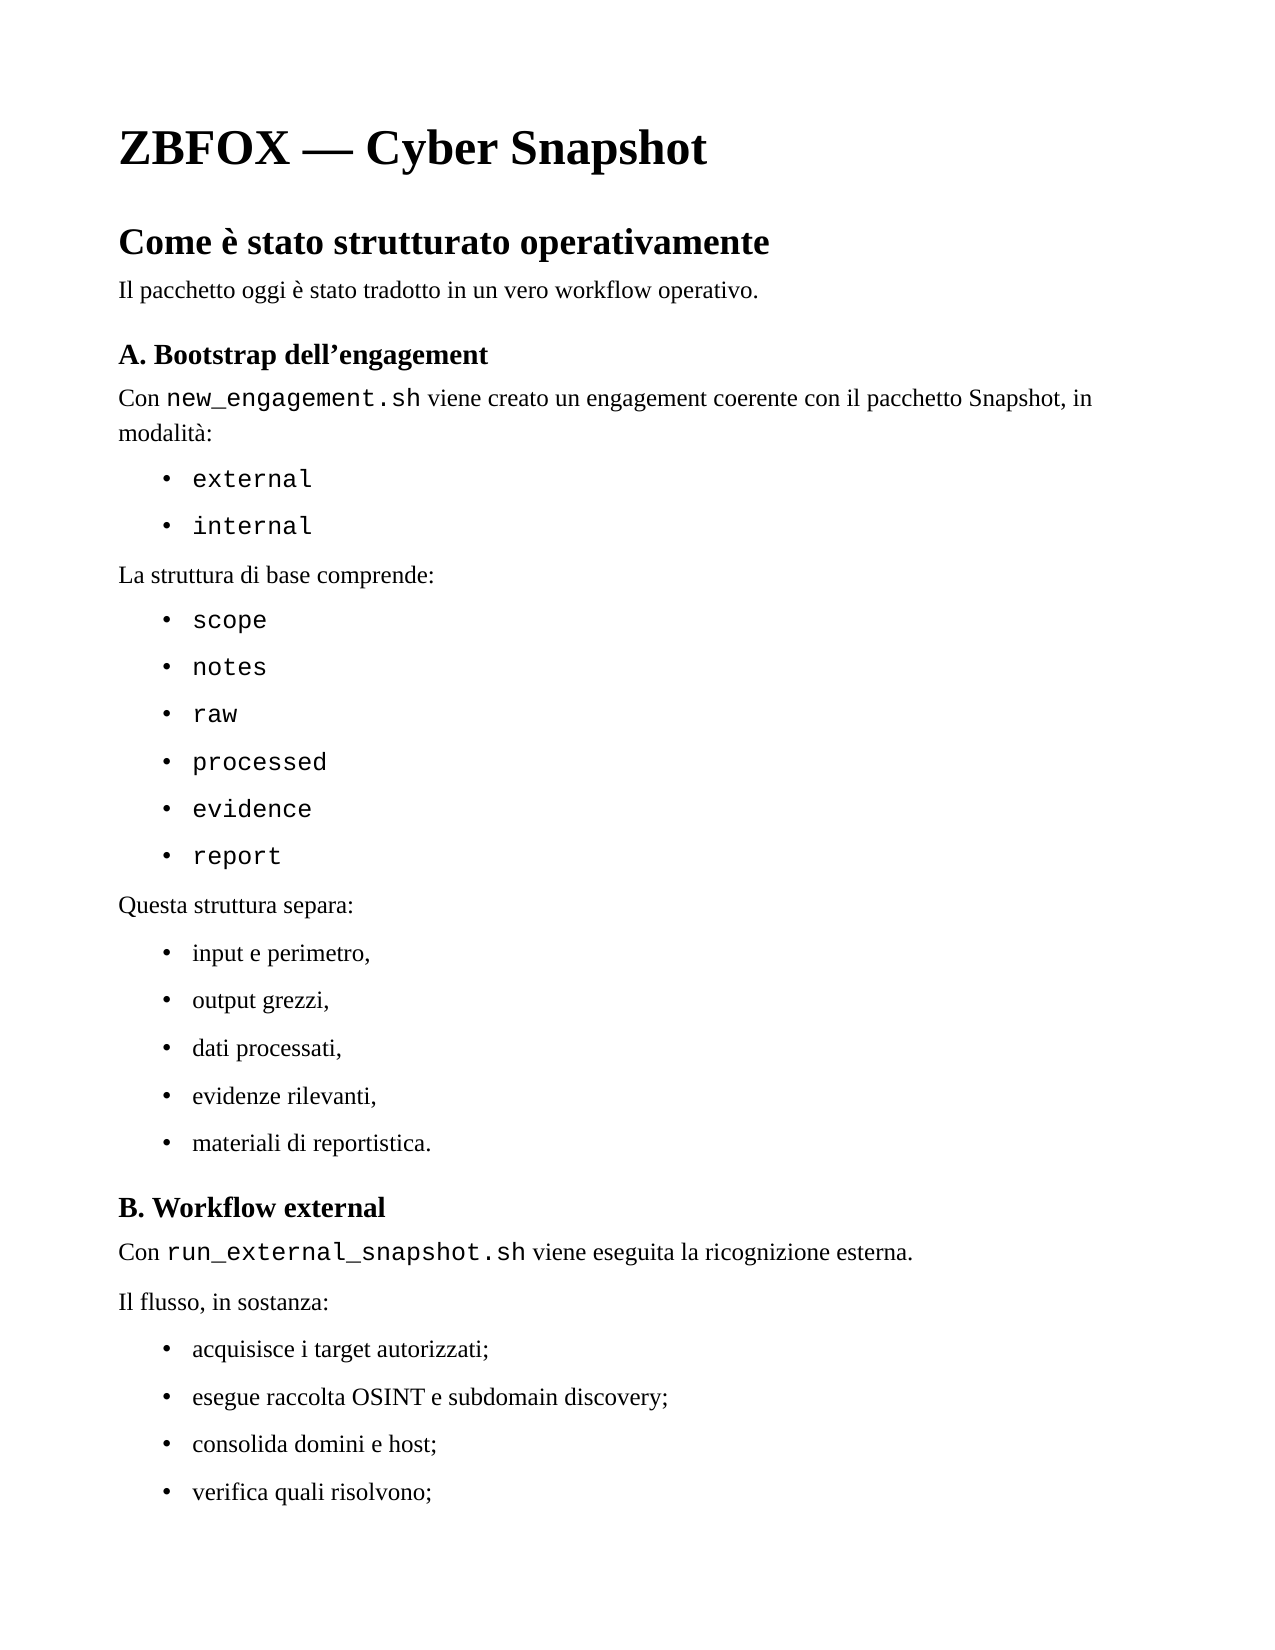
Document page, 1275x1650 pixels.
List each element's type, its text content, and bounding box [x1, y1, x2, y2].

text Questa struttura separa: [118, 890, 1157, 919]
list consolida domini e host; [162, 1429, 1157, 1458]
list materiali di reportistica. [162, 1128, 1157, 1157]
list input e perimetro, [162, 938, 1157, 967]
list scope [162, 608, 1157, 636]
list esegue raccolta OSINT e subdomain discovery; [162, 1382, 1157, 1411]
subtitle Come è stato strutturato operativamente [118, 219, 1157, 263]
text Il flusso, in sostanza: [118, 1287, 1157, 1315]
list notes [162, 655, 1157, 683]
list evidence [162, 796, 1157, 824]
list verifica quali risolvono; [162, 1477, 1157, 1506]
text Con run_external_snapshot.sh viene eseguita la ricognizione esterna. [118, 1237, 1157, 1267]
subtitle B. Workflow external [118, 1191, 1157, 1224]
subtitle ZBFOX — Cyber Snapshot [118, 118, 1157, 176]
text Con new_engagement.sh viene creato un engagement coerente con il pacchetto Snapshot, in modalità: [118, 383, 1157, 447]
list dati processati, [162, 1033, 1157, 1062]
list evidenze rilevanti, [162, 1081, 1157, 1109]
list acquisisce i target autorizzati; [162, 1334, 1157, 1363]
list raw [162, 702, 1157, 730]
list processed [162, 749, 1157, 777]
list output grezzi, [162, 986, 1157, 1014]
list internal [162, 513, 1157, 542]
list external [162, 466, 1157, 494]
text La struttura di base comprende: [118, 560, 1157, 589]
list report [162, 843, 1157, 872]
text Il pacchetto oggi è stato tradotto in un vero workflow operativo. [118, 275, 1157, 304]
subtitle A. Bootstrap dell’engagement [118, 337, 1157, 371]
